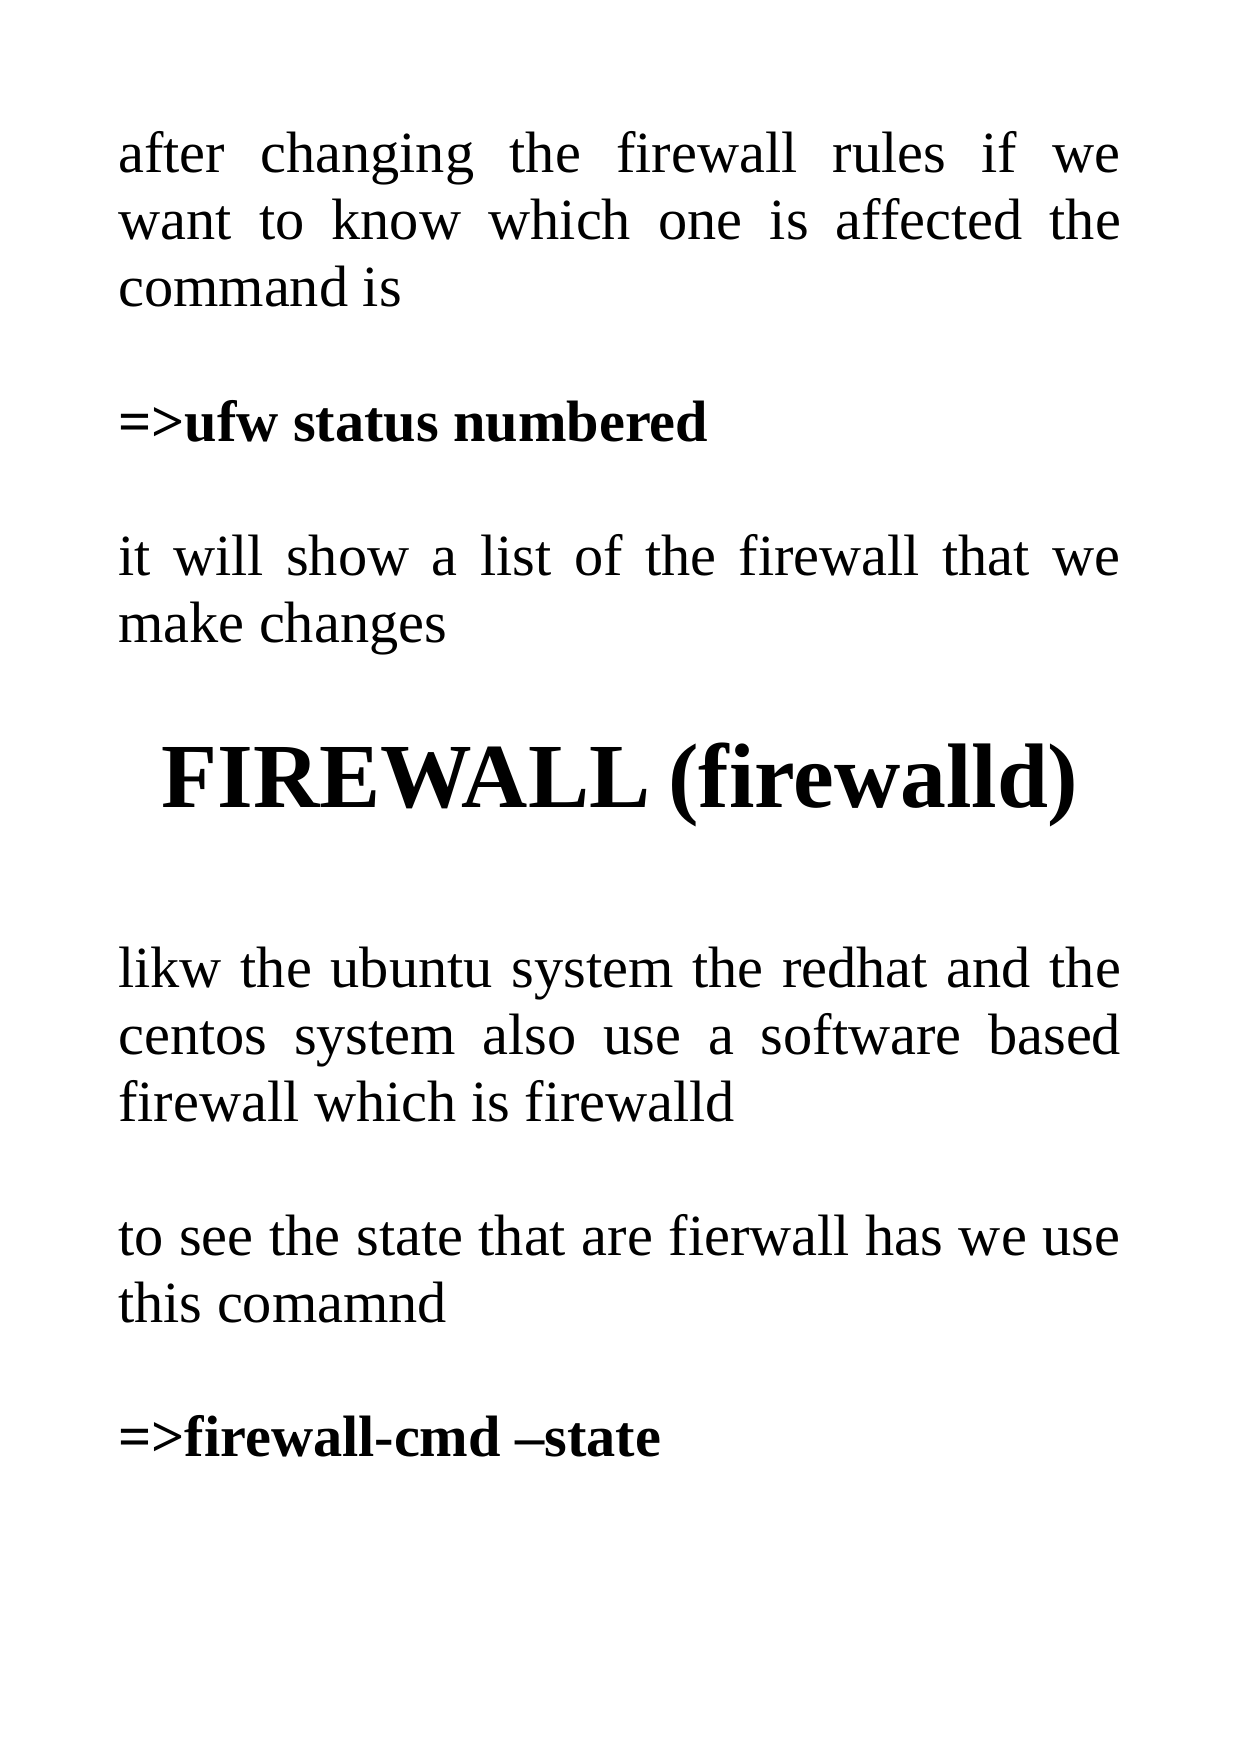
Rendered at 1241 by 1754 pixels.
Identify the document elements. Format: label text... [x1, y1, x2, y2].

text =>ufw status numbered [118, 386, 1122, 453]
text to see the state that are fierwall has we use this comamnd [118, 1201, 1122, 1335]
text FIREWALL (firewalld) [118, 722, 1122, 827]
text =>firewall-cmd –state [118, 1402, 1122, 1469]
text likw the ubuntu system the redhat and the centos system also use a software based firewall which is firewalld [118, 933, 1122, 1134]
text after changing the firewall rules if we want to know which one is affected the command is [118, 118, 1122, 319]
text it will show a list of the firewall that we make changes [118, 521, 1122, 655]
